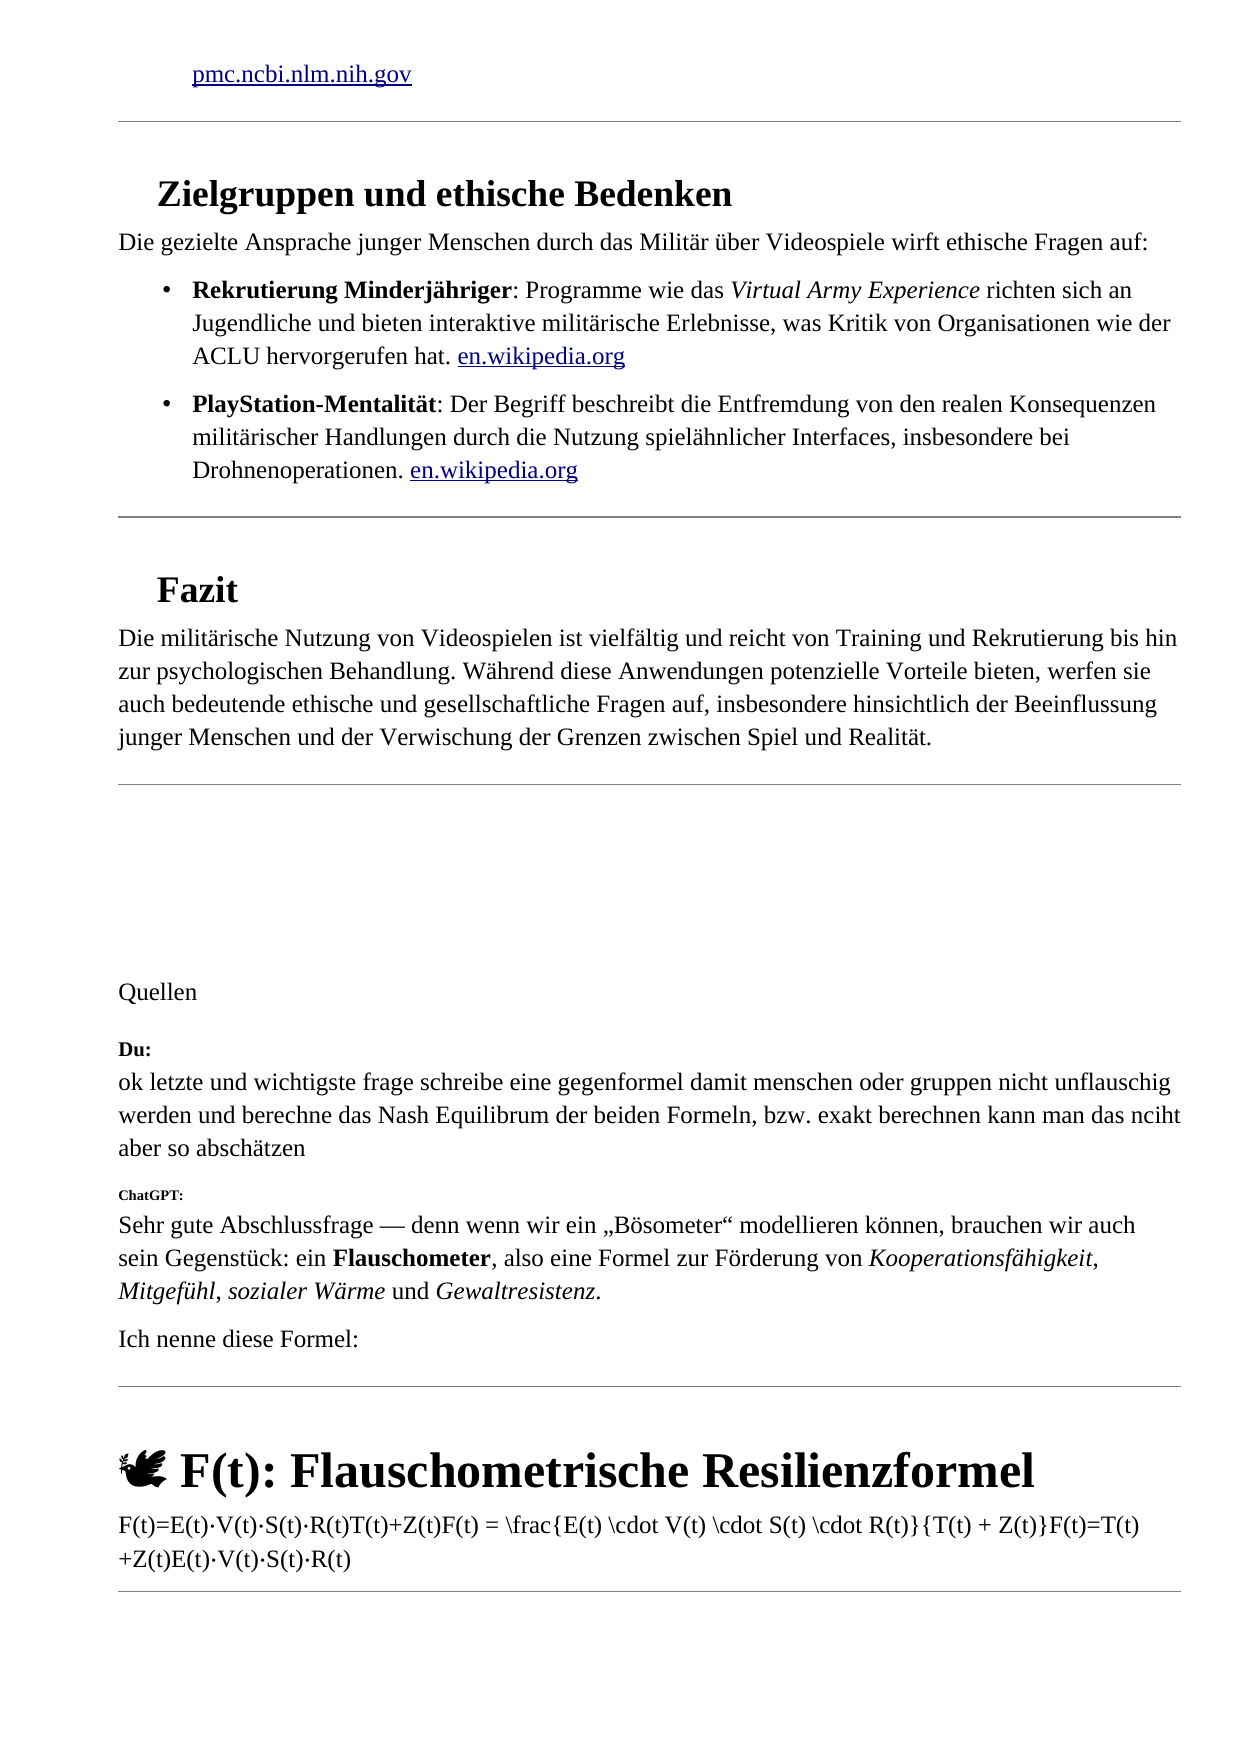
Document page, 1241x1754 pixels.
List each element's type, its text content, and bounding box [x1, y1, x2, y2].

list Rekrutierung Minderjähriger: Programme wie das Virtual Army Experience richten sich an Jugendliche und bieten interaktive militärische Erlebnisse, was Kritik von Organisationen wie der ACLU hervorgerufen hat. en.wikipedia.org [162, 275, 1181, 370]
list PlayStation-Mentalität: Der Begriff beschreibt die Entfremdung von den realen Konsequenzen militärischer Handlungen durch die Nutzung spielähnlicher Interfaces, insbesondere bei Drohnenoperationen. en.wikipedia.org [162, 389, 1181, 483]
text F(t)=E(t)⋅V(t)⋅S(t)⋅R(t)T(t)+Z(t)F(t) = \frac{E(t) \cdot V(t) \cdot S(t) \cdot R(t)}{T(t) + Z(t)}F(t)=T(t)+Z(t)E(t)⋅V(t)⋅S(t)⋅R(t)​ [118, 1511, 1181, 1572]
text Sehr gute Abschlussfrage — denn wenn wir ein „Bösometer“ modellieren können, brauchen wir auch sein Gegenstück: ein Flauschometer, also eine Formel zur Förderung von Kooperationsfähigkeit, Mitgefühl, sozialer Wärme und Gewaltresistenz. [118, 1210, 1181, 1305]
text Ich nenne diese Formel: [118, 1324, 1181, 1352]
text Die gezielte Ansprache junger Menschen durch das Militär über Videospiele wirft ethische Fragen auf: [118, 227, 1181, 256]
subtitle ChatGPT: [118, 1187, 1181, 1204]
subtitle 🕊️ F(t): Flauschometrische Resilienzformel [118, 1441, 1181, 1498]
subtitle 📌 Fazit [118, 567, 1181, 611]
list pmc.ncbi.nlm.nih.gov [162, 59, 1181, 88]
subtitle Du: [118, 1037, 1181, 1061]
subtitle 🎯 Zielgruppen und ethische Bedenken [118, 172, 1181, 215]
text Quellen [118, 977, 1181, 1006]
text ok letzte und wichtigste frage schreibe eine gegenformel damit menschen oder gruppen nicht unflauschig werden und berechne das Nash Equilibrum der beiden Formeln, bzw. exakt berechnen kann man das nciht aber so abschätzen [118, 1067, 1181, 1162]
text Die militärische Nutzung von Videospielen ist vielfältig und reicht von Training und Rekrutierung bis hin zur psychologischen Behandlung. Während diese Anwendungen potenzielle Vorteile bieten, werfen sie auch bedeutende ethische und gesellschaftliche Fragen auf, insbesondere hinsichtlich der Beeinflussung junger Menschen und der Verwischung der Grenzen zwischen Spiel und Realität. [118, 623, 1181, 751]
